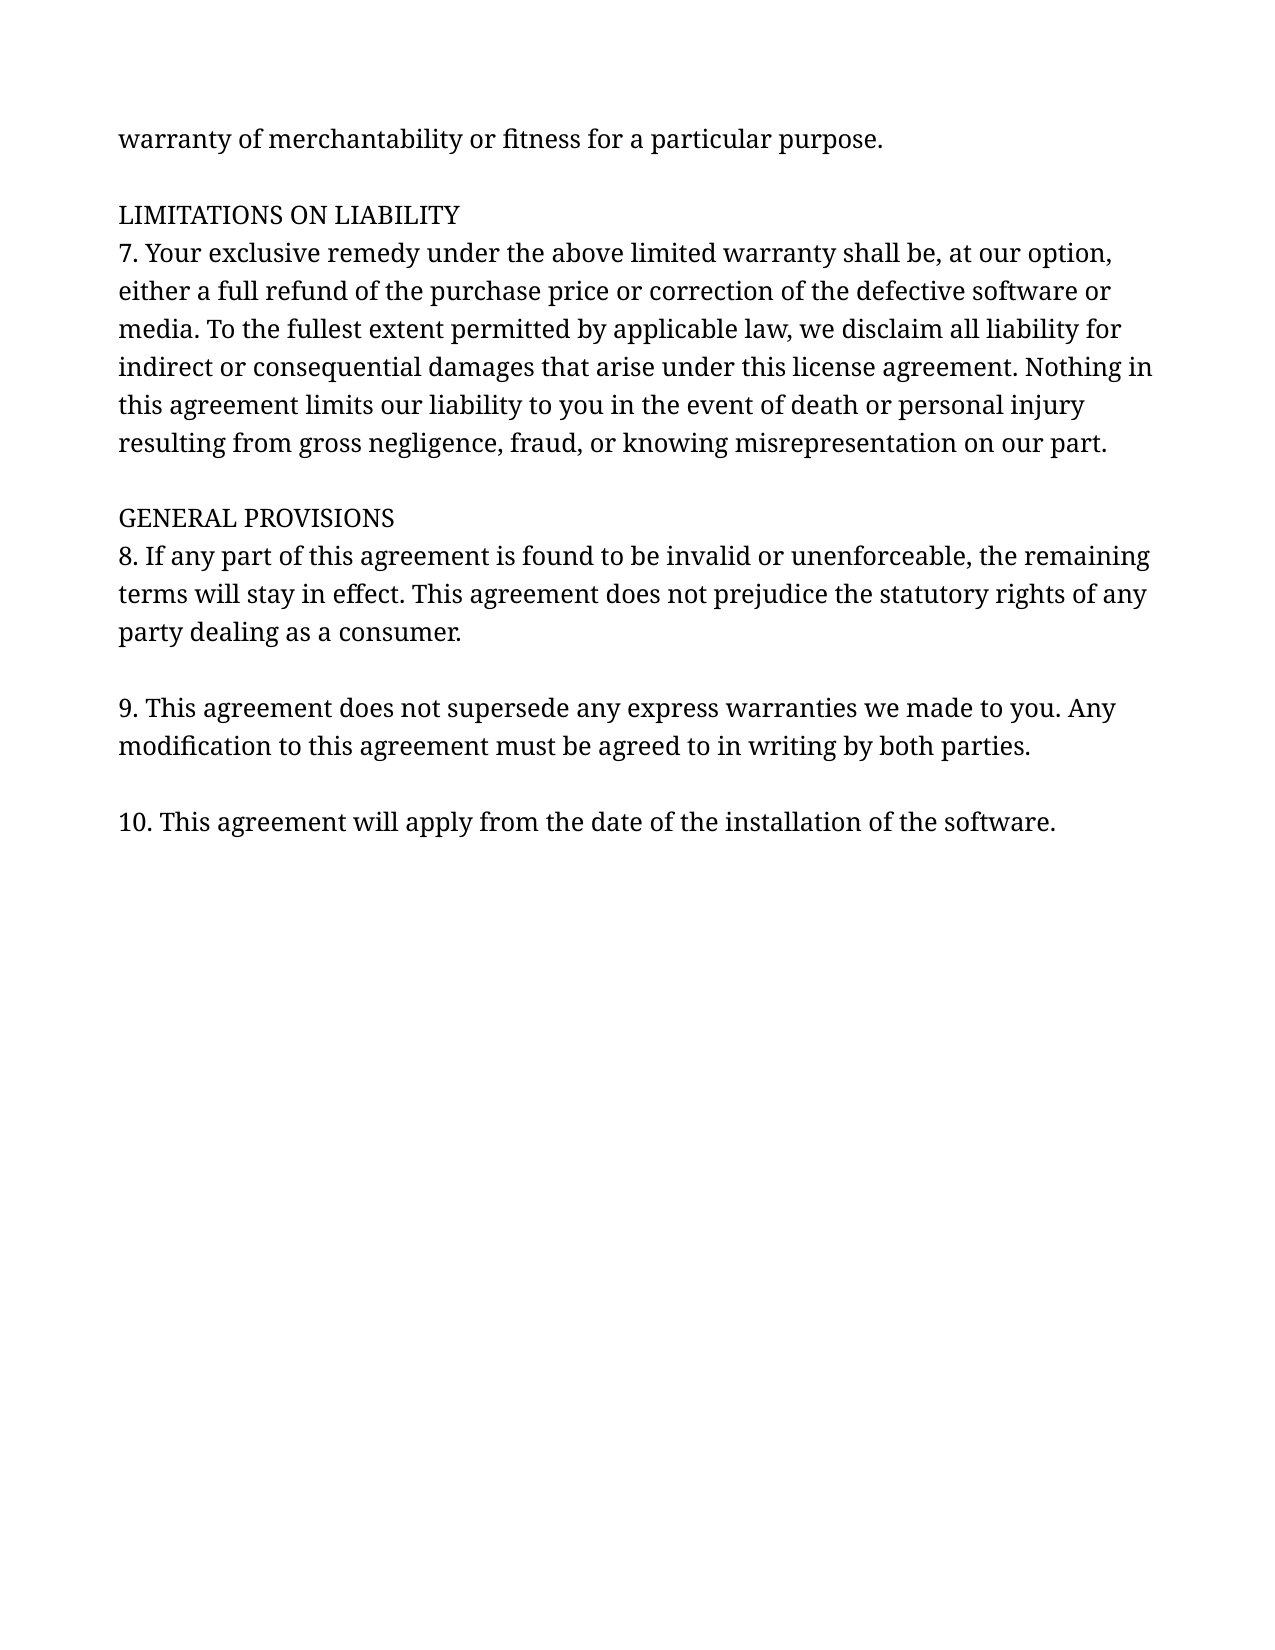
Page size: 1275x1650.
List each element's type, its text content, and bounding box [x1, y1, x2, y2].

list 9. This agreement does not supersede any express warranties we made to you. Any modification to this agreement must be agreed to in writing by both parties. [118, 687, 1157, 763]
text LIMITATIONS ON LIABILITY [118, 194, 1157, 232]
text warranty of merchantability or fitness for a particular purpose. [118, 118, 1157, 156]
list 7. Your exclusive remedy under the above limited warranty shall be, at our option, either a full refund of the purchase price or correction of the defective software or media. To the fullest extent permitted by applicable law, we disclaim all liability for indirect or consequential damages that arise under this license agreement. Nothing in this agreement limits our liability to you in the event of death or personal injury resulting from gross negligence, fraud, or knowing misrepresentation on our part. [118, 232, 1157, 459]
list 8. If any part of this agreement is found to be invalid or unenforceable, the remaining terms will stay in effect. This agreement does not prejudice the statutory rights of any party dealing as a consumer. [118, 535, 1157, 649]
text 10. This agreement will apply from the date of the installation of the software. [118, 801, 1157, 838]
text GENERAL PROVISIONS [118, 497, 1157, 535]
